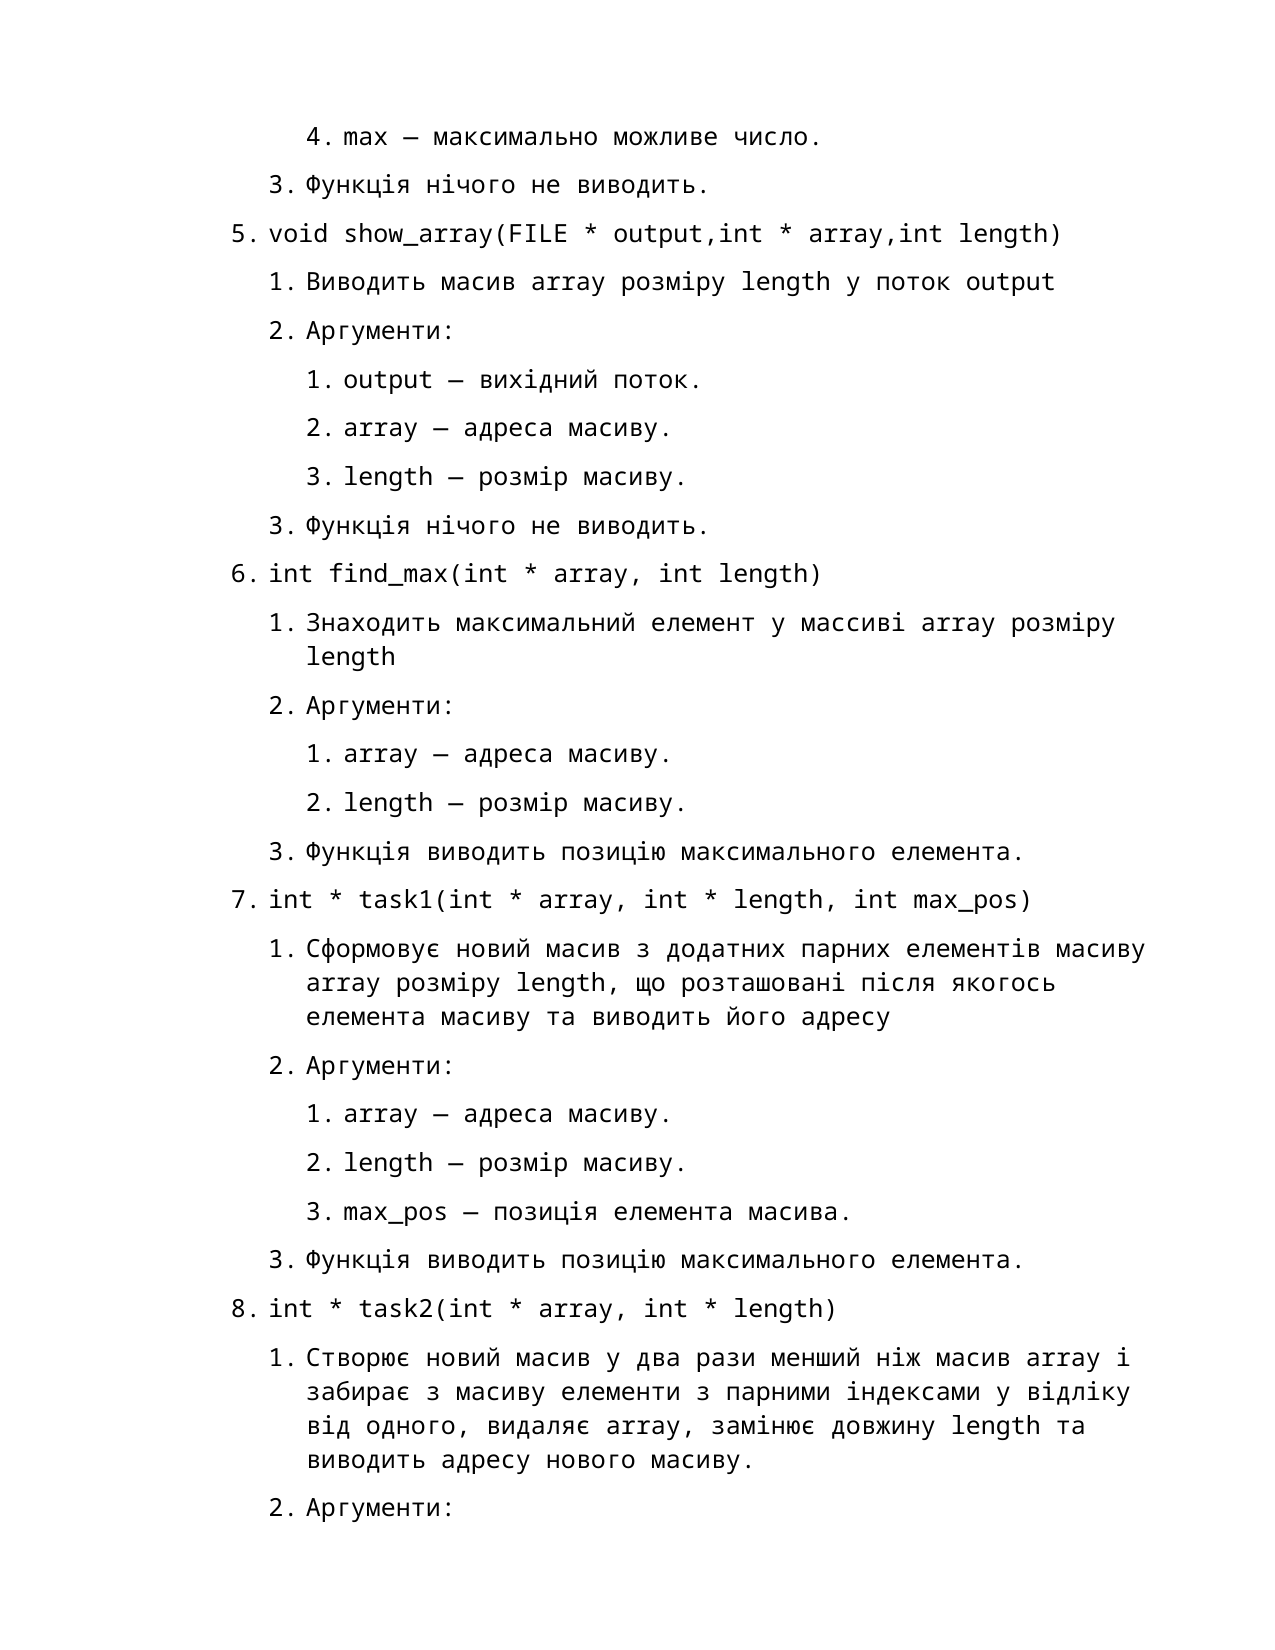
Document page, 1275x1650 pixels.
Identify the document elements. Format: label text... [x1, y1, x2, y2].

list Функція виводить позицію максимального елемента. [268, 1242, 1157, 1276]
list Функція виводить позицію максимального елемента. [268, 833, 1157, 867]
list length — розмір масиву. [306, 459, 1157, 493]
list int * task2(int * array, int * length) [231, 1291, 1157, 1324]
list Створює новий масив у два рази менший ніж масив array і забирає з масиву елементи з парними індексами у відліку від одного, видаляє array, замінює довжину length та виводить адресу нового масиву. [268, 1339, 1157, 1475]
list Аргументи: [268, 313, 1157, 347]
list output — вихідний поток. [306, 361, 1157, 395]
list int * task1(int * array, int * length, int max_pos) [231, 882, 1157, 916]
list int find_max(int * array, int length) [231, 556, 1157, 590]
list Функція нічого не виводить. [268, 167, 1157, 201]
list Функція нічого не виводить. [268, 507, 1157, 541]
list max_pos — позиція елемента масива. [306, 1193, 1157, 1227]
list length — розмір масиву. [306, 1144, 1157, 1179]
list Знаходить максимальний елемент у массиві array розміру length [268, 604, 1157, 673]
list Аргументи: [268, 1490, 1157, 1524]
list Сформовує новий масив з додатних парних елементів масиву array розміру length, що розташовані після якогось елемента масиву та виводить його адресу [268, 931, 1157, 1033]
list max — максимально можливе число. [306, 118, 1157, 152]
list array — адреса масиву. [306, 410, 1157, 444]
list array — адреса масиву. [306, 736, 1157, 770]
list length — розмір масиву. [306, 784, 1157, 819]
list void show_array(FILE * output,int * array,int length) [231, 215, 1157, 249]
list Виводить масив array розміру length у поток output [268, 264, 1157, 298]
list array — адреса масиву. [306, 1096, 1157, 1130]
list Аргументи: [268, 687, 1157, 721]
list Аргументи: [268, 1047, 1157, 1081]
